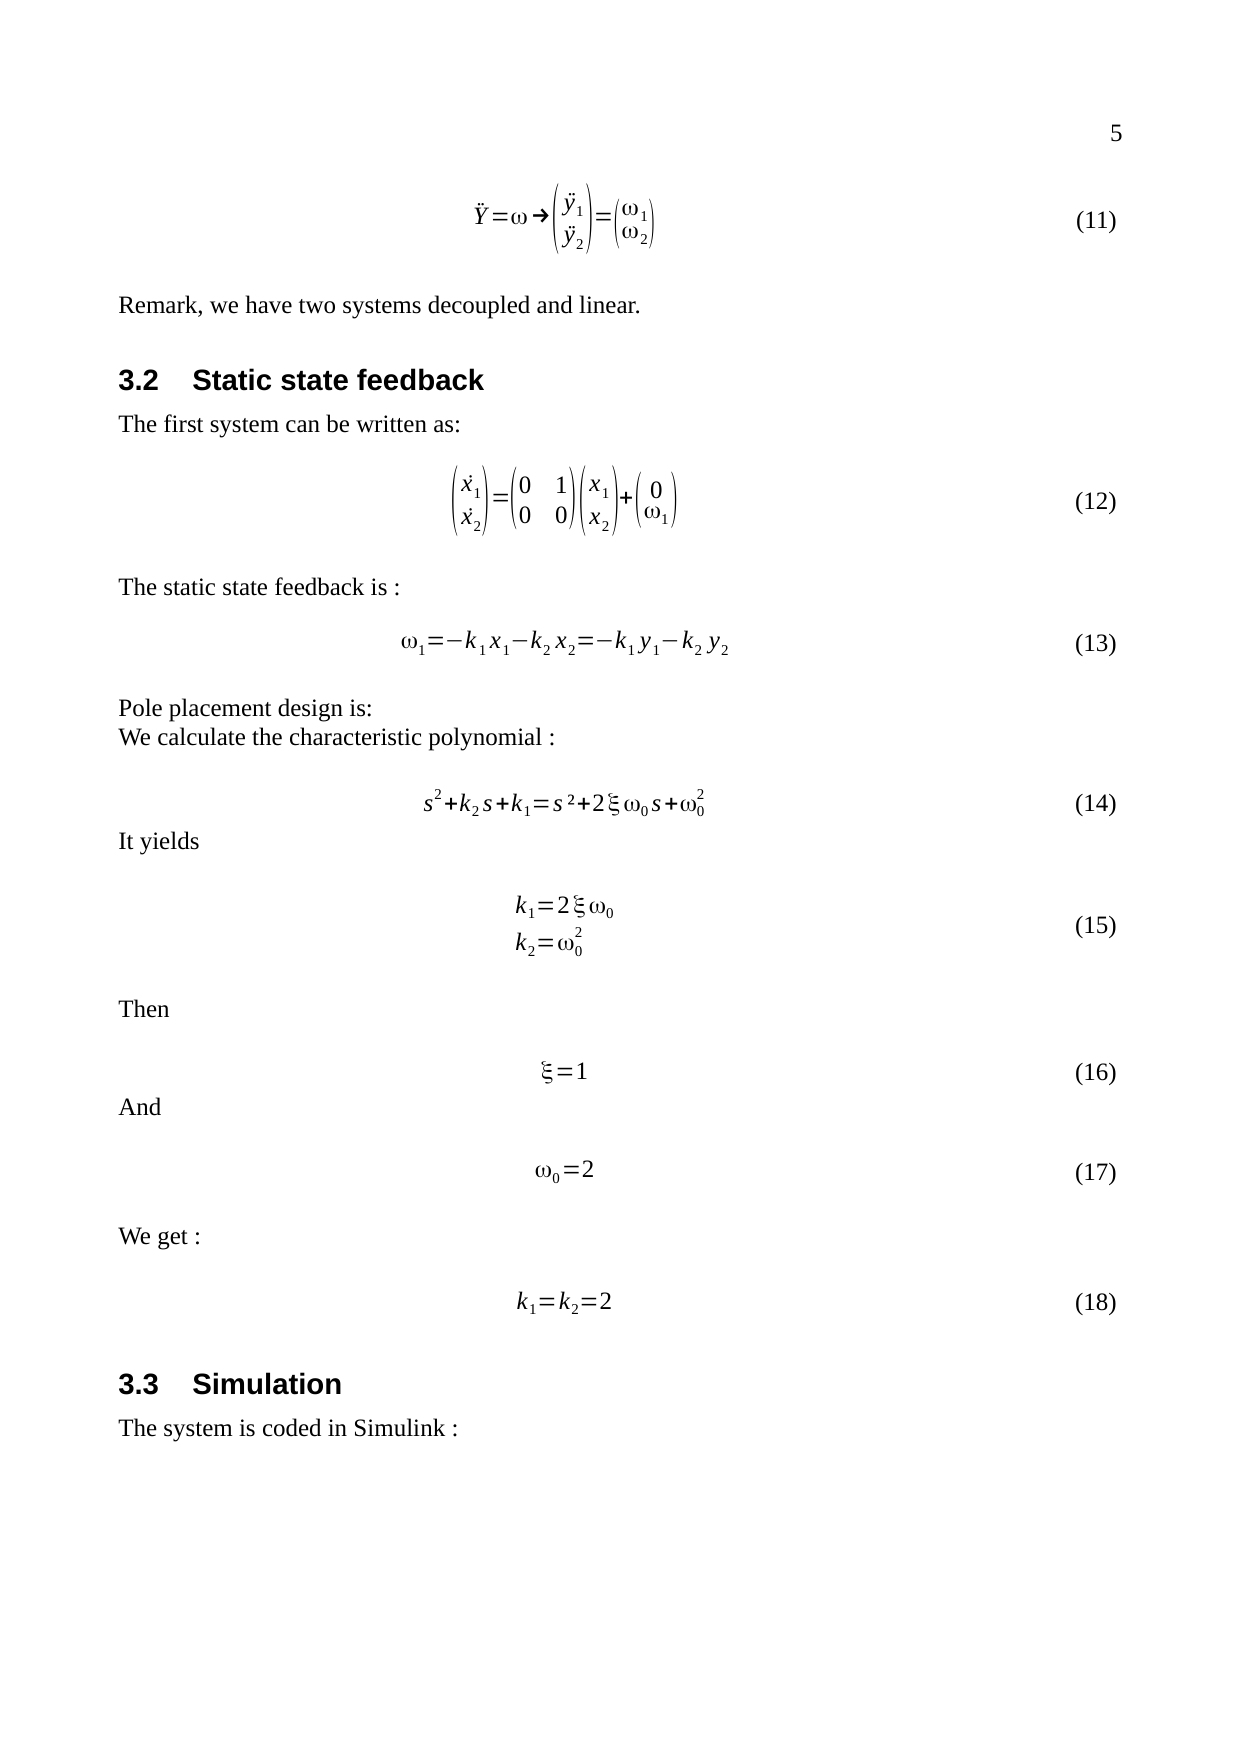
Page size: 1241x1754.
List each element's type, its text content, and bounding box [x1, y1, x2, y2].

table_header [118, 1150, 1010, 1192]
text And [118, 1092, 1122, 1121]
text We calculate the characteristic polynomial : [118, 722, 1122, 751]
table_header (13) [1010, 621, 1122, 664]
text It yields [118, 826, 1122, 854]
table_header (15) [1010, 883, 1122, 966]
table_header (18) [1010, 1279, 1122, 1324]
subtitle Simulation [118, 1367, 1122, 1401]
table_header [118, 621, 1010, 664]
text Then [118, 994, 1122, 1023]
table_header [118, 779, 1010, 826]
table_header (11) [1010, 176, 1122, 262]
table_header (12) [1010, 458, 1122, 543]
table_header [118, 883, 1010, 966]
table_header [118, 176, 1010, 262]
table_header (14) [1010, 779, 1122, 826]
table_header [118, 458, 1010, 543]
table_header [118, 1279, 1010, 1324]
table_header [118, 1052, 1010, 1092]
text The system is coded in Simulink : [118, 1413, 1122, 1442]
text Remark, we have two systems decoupled and linear. [118, 291, 1122, 319]
table_header (16) [1010, 1052, 1122, 1092]
text The static state feedback is : [118, 572, 1122, 601]
table_header (17) [1010, 1150, 1122, 1192]
text We get : [118, 1221, 1122, 1250]
text The first system can be written as: [118, 409, 1122, 438]
text Pole placement design is: [118, 693, 1122, 722]
subtitle Static state feedback [118, 363, 1122, 396]
